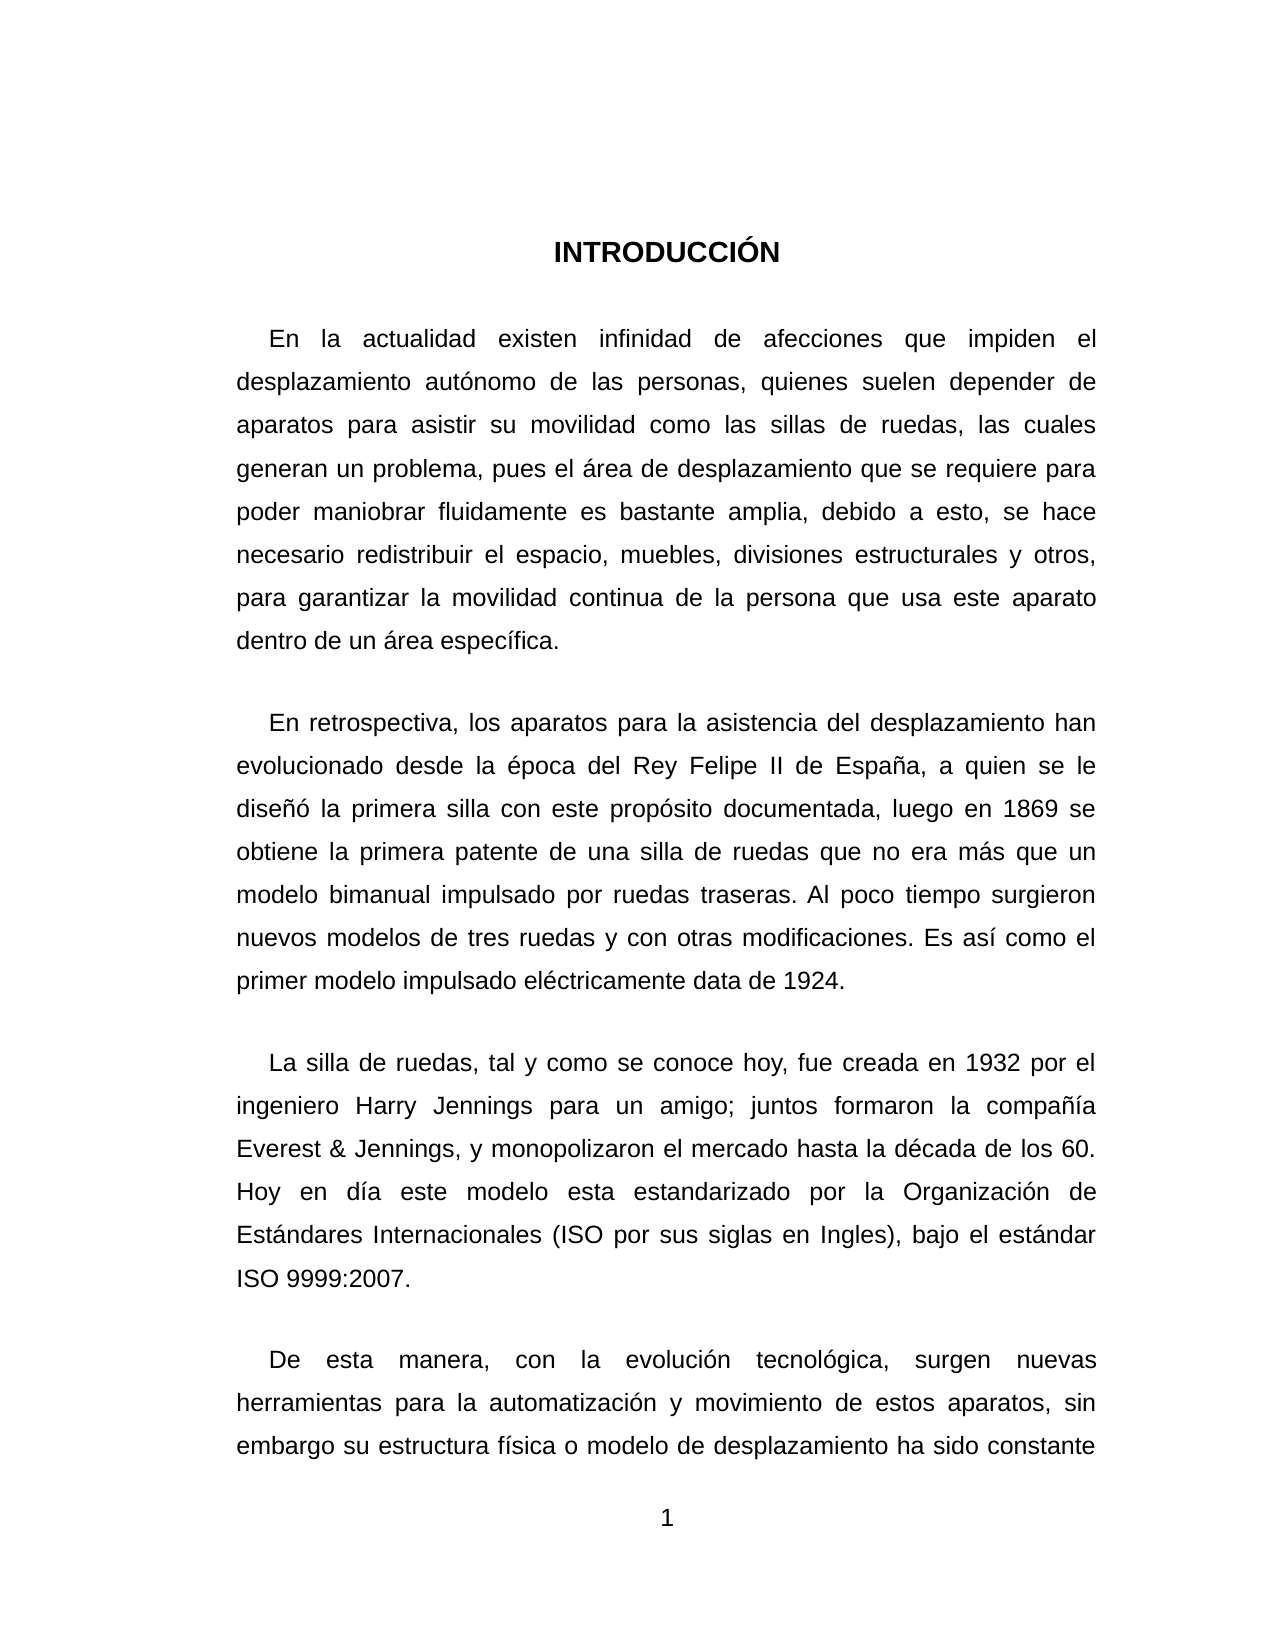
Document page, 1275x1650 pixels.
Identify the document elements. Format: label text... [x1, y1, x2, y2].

text En retrospectiva, los aparatos para la asistencia del desplazamiento han evolucionado desde la época del Rey Felipe II de España, a quien se le diseñó la primera silla con este propósito documentada, luego en 1869 se obtiene la primera patente de una silla de ruedas que no era más que un modelo bimanual impulsado por ruedas traseras. Al poco tiempo surgieron nuevos modelos de tres ruedas y con otras modificaciones. Es así como el primer modelo impulsado eléctricamente data de 1924. [236, 708, 1098, 995]
text La silla de ruedas, tal y como se conoce hoy, fue creada en 1932 por el ingeniero Harry Jennings para un amigo; juntos formaron la compañía Everest & Jennings, y monopolizaron el mercado hasta la década de los 60. Hoy en día este modelo esta estandarizado por la Organización de Estándares Internacionales (ISO por sus siglas en Ingles), bajo el estándar ISO 9999:2007. [236, 1048, 1098, 1292]
subtitle INTRODUCCIÓN [236, 235, 1098, 269]
text En la actualidad existen infinidad de afecciones que impiden el desplazamiento autónomo de las personas, quienes suelen depender de aparatos para asistir su movilidad como las sillas de ruedas, las cuales generan un problema, pues el área de desplazamiento que se requiere para poder maniobrar fluidamente es bastante amplia, debido a esto, se hace necesario redistribuir el espacio, muebles, divisiones estructurales y otros, para garantizar la movilidad continua de la persona que usa este aparato dentro de un área específica. [236, 324, 1098, 655]
text De esta manera, con la evolución tecnológica, surgen nuevas herramientas para la automatización y movimiento de estos aparatos, sin embargo su estructura física o modelo de desplazamiento ha sido constante [236, 1345, 1098, 1460]
